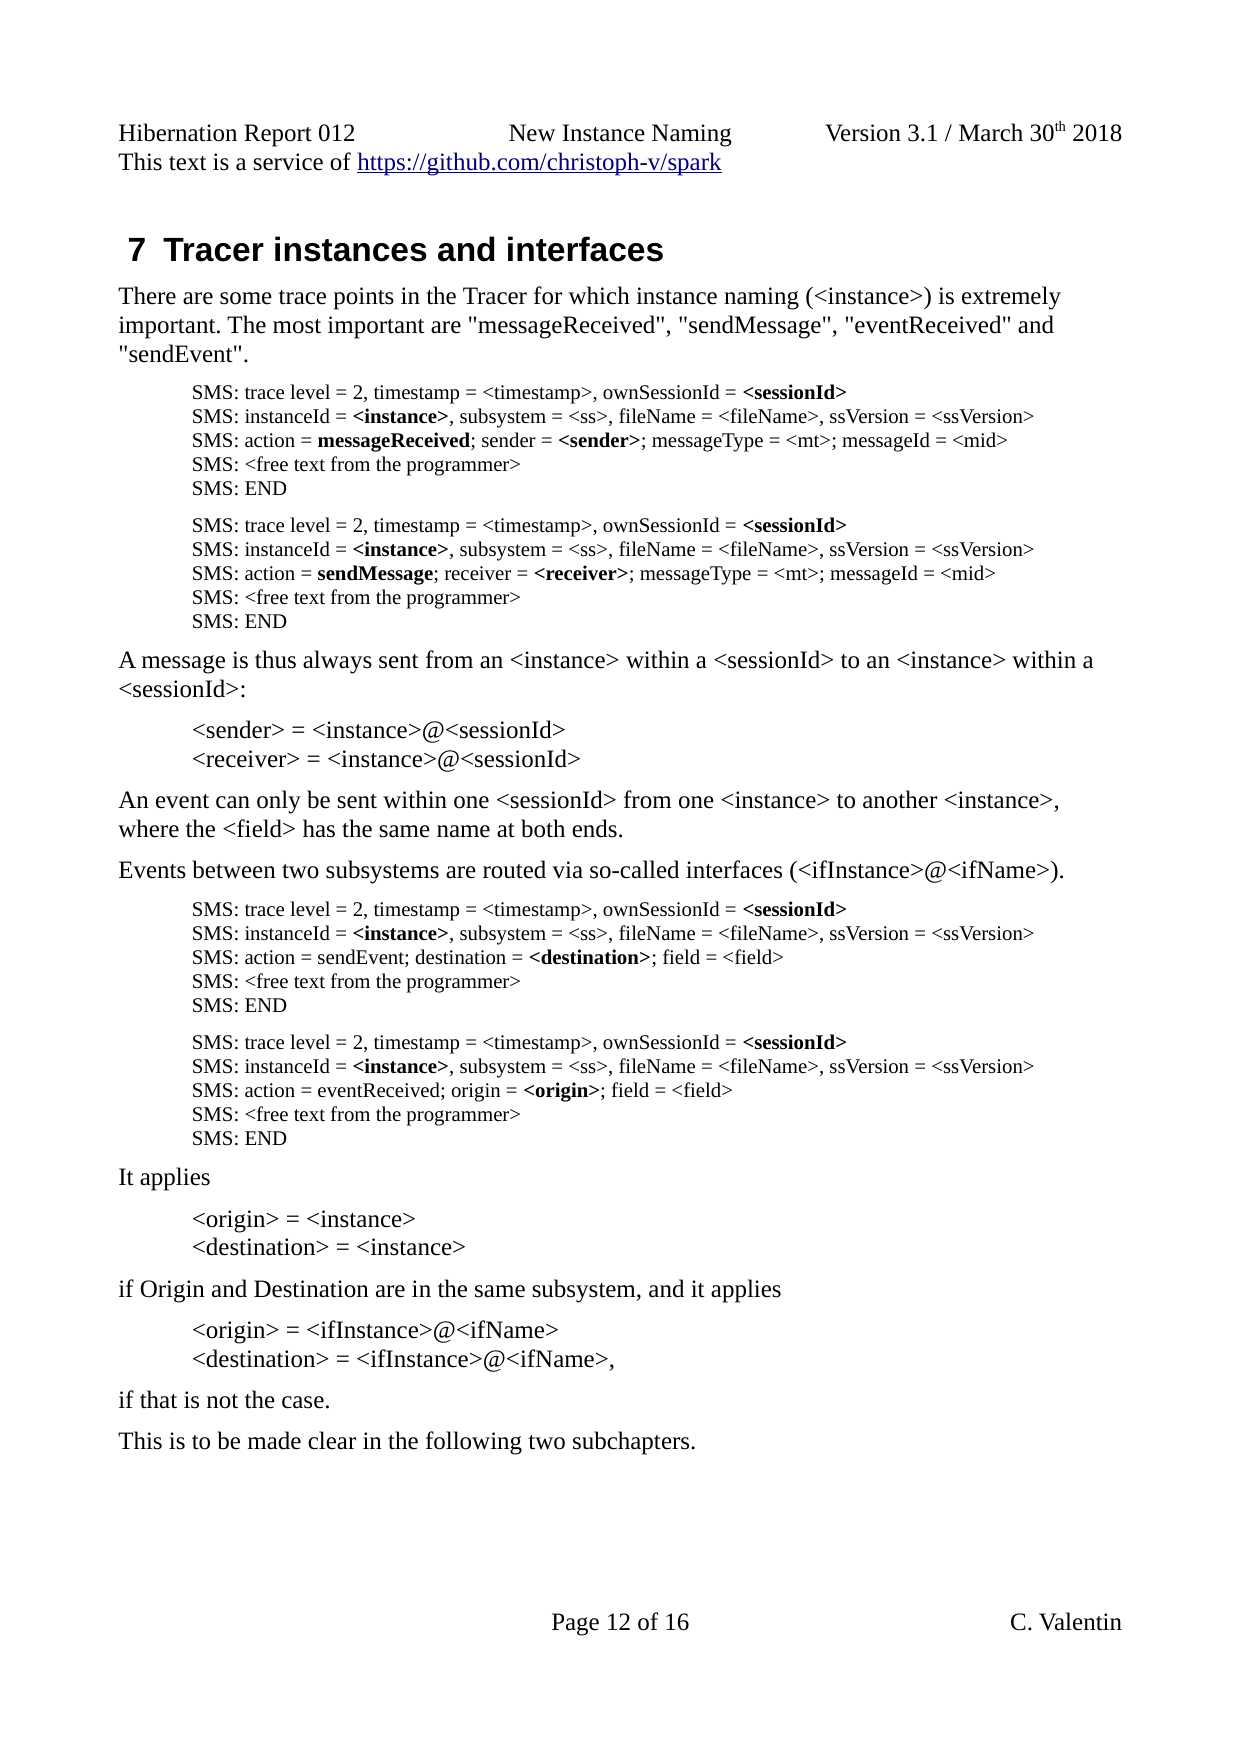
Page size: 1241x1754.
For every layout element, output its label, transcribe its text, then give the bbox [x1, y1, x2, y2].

text SMS: trace level = 2, timestamp = <timestamp>, ownSessionId = <sessionId> SMS: instanceId = <instance>, subsystem = <ss>, fileName = <fileName>, ssVersion = <ssVersion> SMS: action = sendMessage; receiver = <receiver>; messageType = <mt>; messageId = <mid> SMS: <free text from the programmer> SMS: END [192, 513, 1122, 633]
text if Origin and Destination are in the same subsystem, and it applies [118, 1274, 1122, 1302]
text This is to be made clear in the following two subchapters. [118, 1426, 1122, 1455]
text SMS: trace level = 2, timestamp = <timestamp>, ownSessionId = <sessionId> SMS: instanceId = <instance>, subsystem = <ss>, fileName = <fileName>, ssVersion = <ssVersion> SMS: action = eventReceived; origin = <origin>; field = <field> SMS: <free text from the programmer> SMS: END [192, 1030, 1122, 1150]
text It applies [118, 1162, 1122, 1191]
text An event can only be sent within one <sessionId> from one <instance> to another <instance>, where the <field> has the same name at both ends. [118, 786, 1122, 843]
text if that is not the case. [118, 1385, 1122, 1414]
text <sender> = <instance>@<sessionId> <receiver> = <instance>@<sessionId> [192, 716, 1122, 773]
text SMS: trace level = 2, timestamp = <timestamp>, ownSessionId = <sessionId> SMS: instanceId = <instance>, subsystem = <ss>, fileName = <fileName>, ssVersion = <ssVersion> SMS: action = sendEvent; destination = <destination>; field = <field> SMS: <free text from the programmer> SMS: END [192, 897, 1122, 1017]
text SMS: trace level = 2, timestamp = <timestamp>, ownSessionId = <sessionId> SMS: instanceId = <instance>, subsystem = <ss>, fileName = <fileName>, ssVersion = <ssVersion> SMS: action = messageReceived; sender = <sender>; messageType = <mt>; messageId = <mid> SMS: <free text from the programmer> SMS: END [192, 380, 1122, 500]
text Events between two subsystems are routed via so-called interfaces (<ifInstance>@<ifName>). [118, 856, 1122, 884]
subtitle Tracer instances and interfaces [118, 230, 1122, 269]
text A message is thus always sent from an <instance> within a <sessionId> to an <instance> within a <sessionId>: [118, 646, 1122, 703]
text There are some trace points in the Tracer for which instance naming (<instance>) is extremely important. The most important are "messageReceived", "sendMessage", "eventReceived" and "sendEvent". [118, 281, 1122, 367]
text <origin> = <instance> <destination> = <instance> [192, 1204, 1122, 1261]
text <origin> = <ifInstance>@<ifName> <destination> = <ifInstance>@<ifName>, [192, 1315, 1122, 1372]
